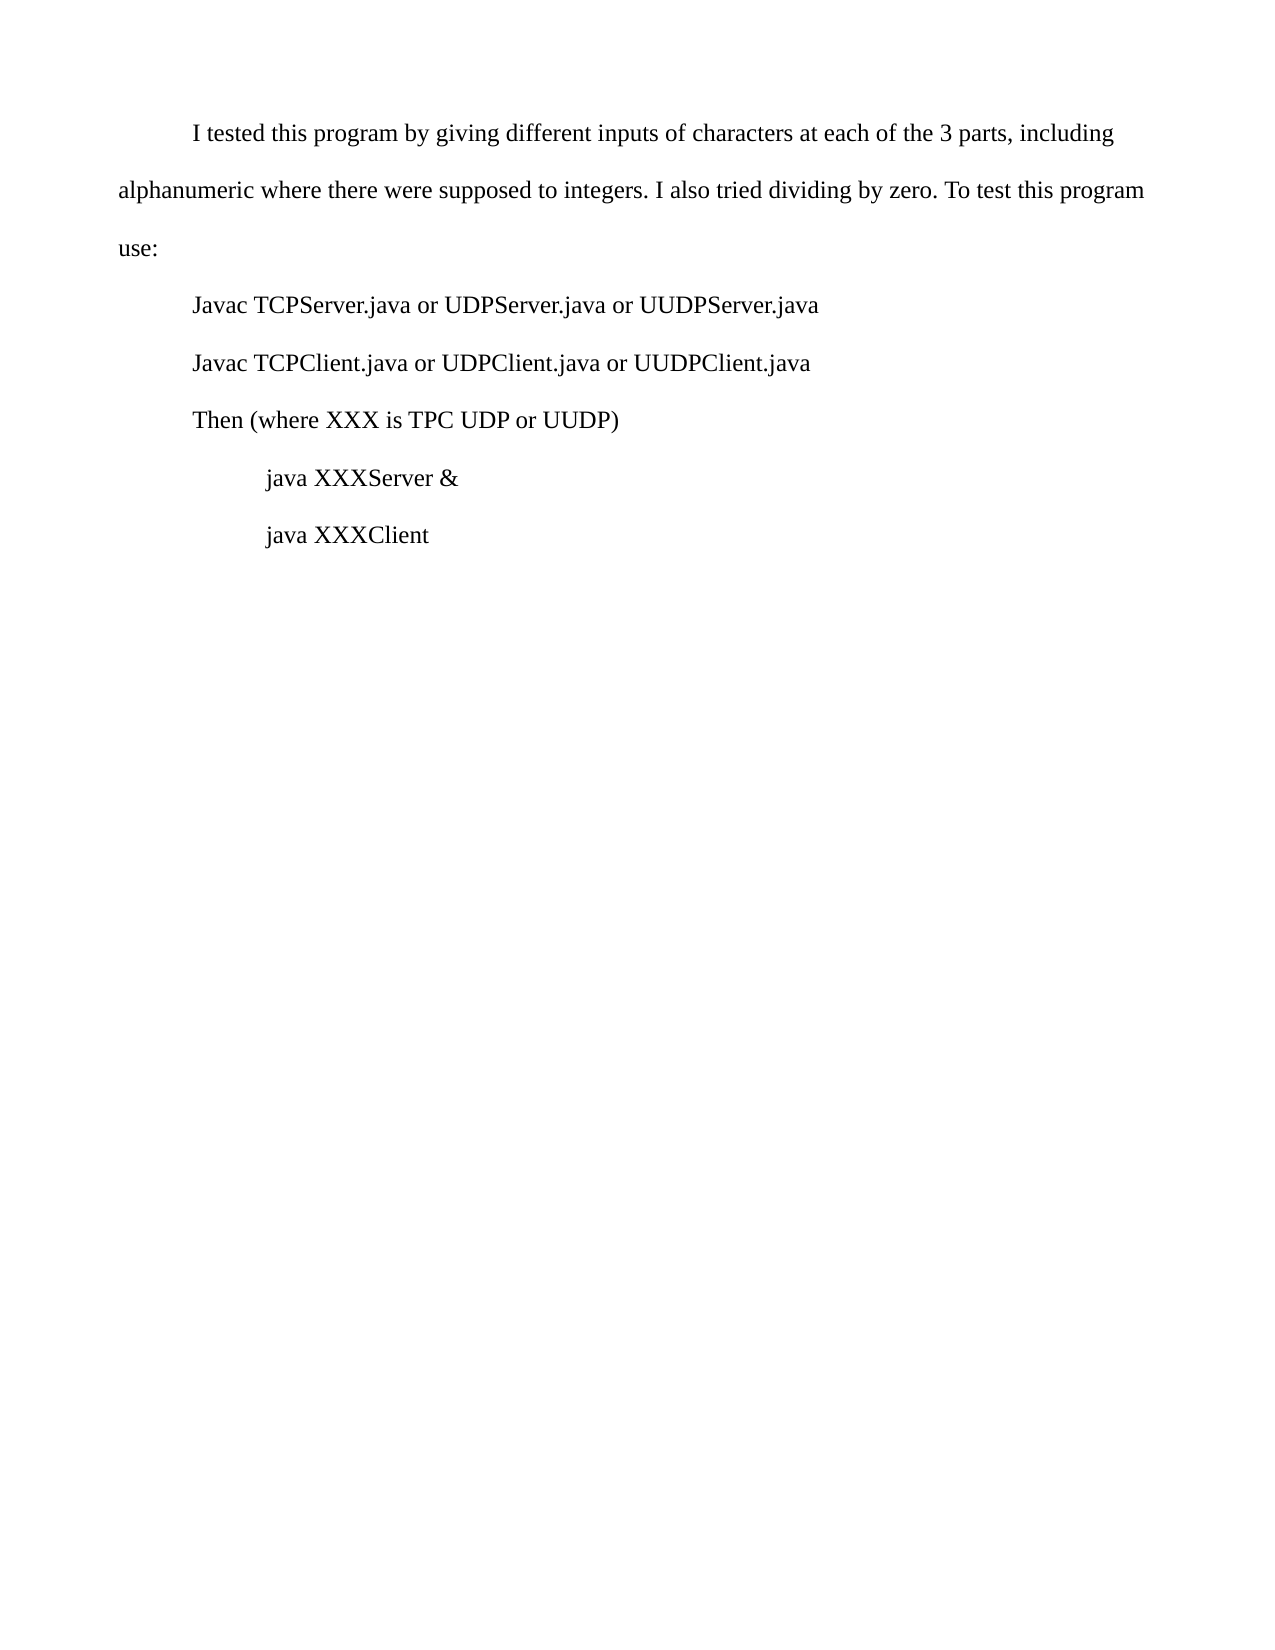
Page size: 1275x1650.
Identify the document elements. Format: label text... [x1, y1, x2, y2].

text Then (where XXX is TPC UDP or UUDP) [118, 406, 1157, 434]
text Javac TCPClient.java or UDPClient.java or UUDPClient.java [118, 348, 1157, 377]
text java XXXClient [118, 521, 1157, 549]
text I tested this program by giving different inputs of characters at each of the 3 parts, including alphanumeric where there were supposed to integers. I also tried dividing by zero. To test this program use: [118, 118, 1157, 262]
text Javac TCPServer.java or UDPServer.java or UUDPServer.java [118, 291, 1157, 319]
text java XXXServer & [118, 463, 1157, 492]
